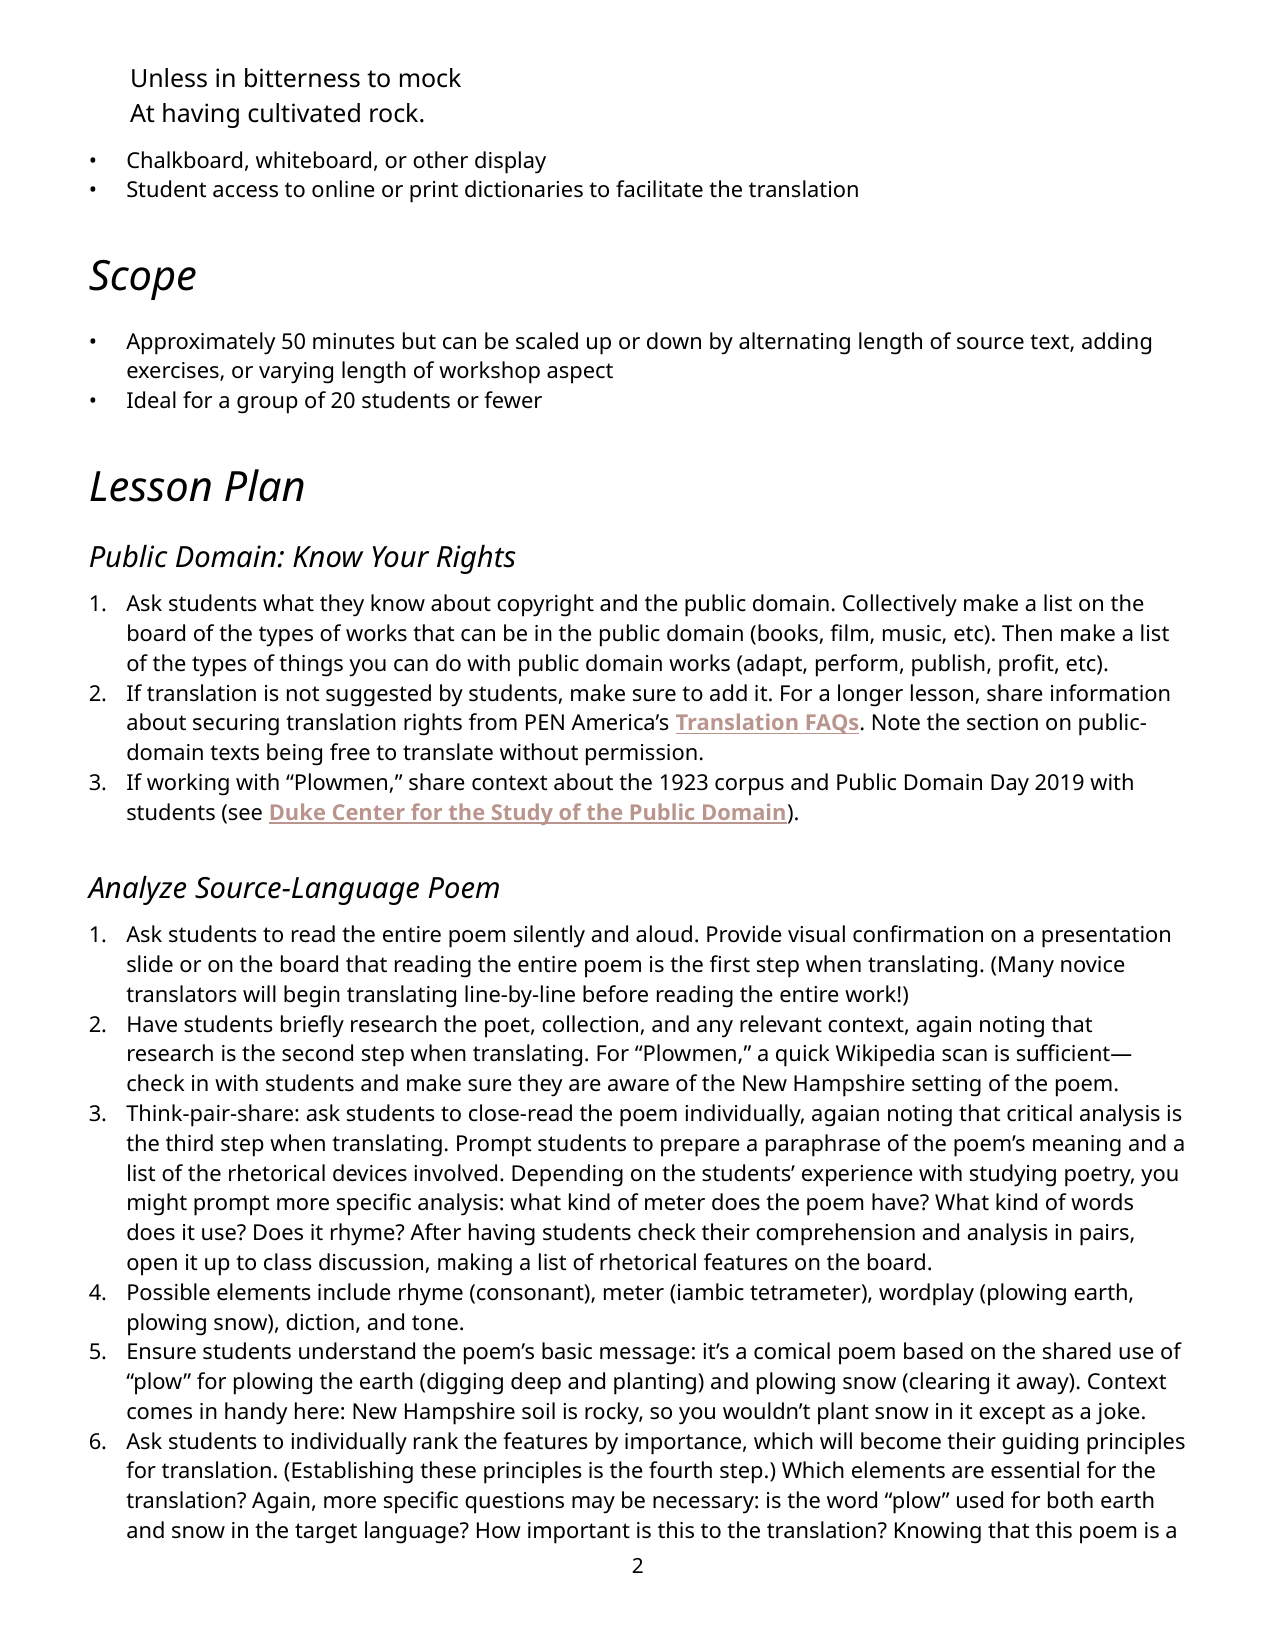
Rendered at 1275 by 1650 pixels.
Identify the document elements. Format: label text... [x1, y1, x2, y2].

subtitle Analyze Source-Language Poem [88, 868, 1186, 907]
subtitle Lesson Plan [88, 456, 1186, 513]
list Student access to online or print dictionaries to facilitate the translation [88, 174, 1186, 204]
list Have students briefly research the poet, collection, and any relevant context, again noting that research is the second step when translating. For “Plowmen,” a quick Wikipedia scan is sufficient—check in with students and make sure they are aware of the New Hampshire setting of the poem. [88, 1008, 1186, 1098]
list Chalkboard, whiteboard, or other display [88, 144, 1186, 174]
subtitle Public Domain: Know Your Rights [88, 537, 1186, 576]
list Ideal for a group of 20 students or fewer [88, 385, 1186, 415]
list Possible elements include rhyme (consonant), meter (iambic tetrameter), wordplay (plowing earth, plowing snow), diction, and tone. [88, 1277, 1186, 1336]
list Ask students what they know about copyright and the public domain. Collectively make a list on the board of the types of works that can be in the public domain (books, film, music, etc). Then make a list of the types of things you can do with public domain works (adapt, perform, publish, profit, etc). [88, 588, 1186, 677]
list Approximately 50 minutes but can be scaled up or down by alternating length of source text, adding exercises, or varying length of workshop aspect [88, 326, 1186, 385]
subtitle Scope [88, 245, 1186, 302]
text Unless in bitterness to mock At having cultivated rock. [130, 59, 1186, 130]
list Think-pair-share: ask students to close-read the poem individually, agaian noting that critical analysis is the third step when translating. Prompt students to prepare a paraphrase of the poem’s meaning and a list of the rhetorical devices involved. Depending on the students’ experience with studying poetry, you might prompt more specific analysis: what kind of meter does the poem have? What kind of words does it use? Does it rhyme? After having students check their comprehension and analysis in pairs, open it up to class discussion, making a list of rhetorical features on the board. [88, 1098, 1186, 1277]
list Ask students to individually rank the features by importance, which will become their guiding principles for translation. (Establishing these principles is the fourth step.) Which elements are essential for the translation? Again, more specific questions may be necessary: is the word “plow” used for both earth and snow in the target language? How important is this to the translation? Knowing that this poem is a [88, 1426, 1186, 1545]
list If translation is not suggested by students, make sure to add it. For a longer lesson, share information about securing translation rights from PEN America’s Translation FAQs. Note the section on public-domain texts being free to translate without permission. [88, 677, 1186, 767]
list Ensure students understand the poem’s basic message: it’s a comical poem based on the shared use of “plow” for plowing the earth (digging deep and planting) and plowing snow (clearing it away). Context comes in handy here: New Hampshire soil is rocky, so you wouldn’t plant snow in it except as a joke. [88, 1336, 1186, 1426]
list Ask students to read the entire poem silently and aloud. Provide visual confirmation on a presentation slide or on the board that reading the entire poem is the first step when translating. (Many novice translators will begin translating line-by-line before reading the entire work!) [88, 919, 1186, 1008]
list If working with “Plowmen,” share context about the 1923 corpus and Public Domain Day 2019 with students (see Duke Center for the Study of the Public Domain). [88, 767, 1186, 826]
